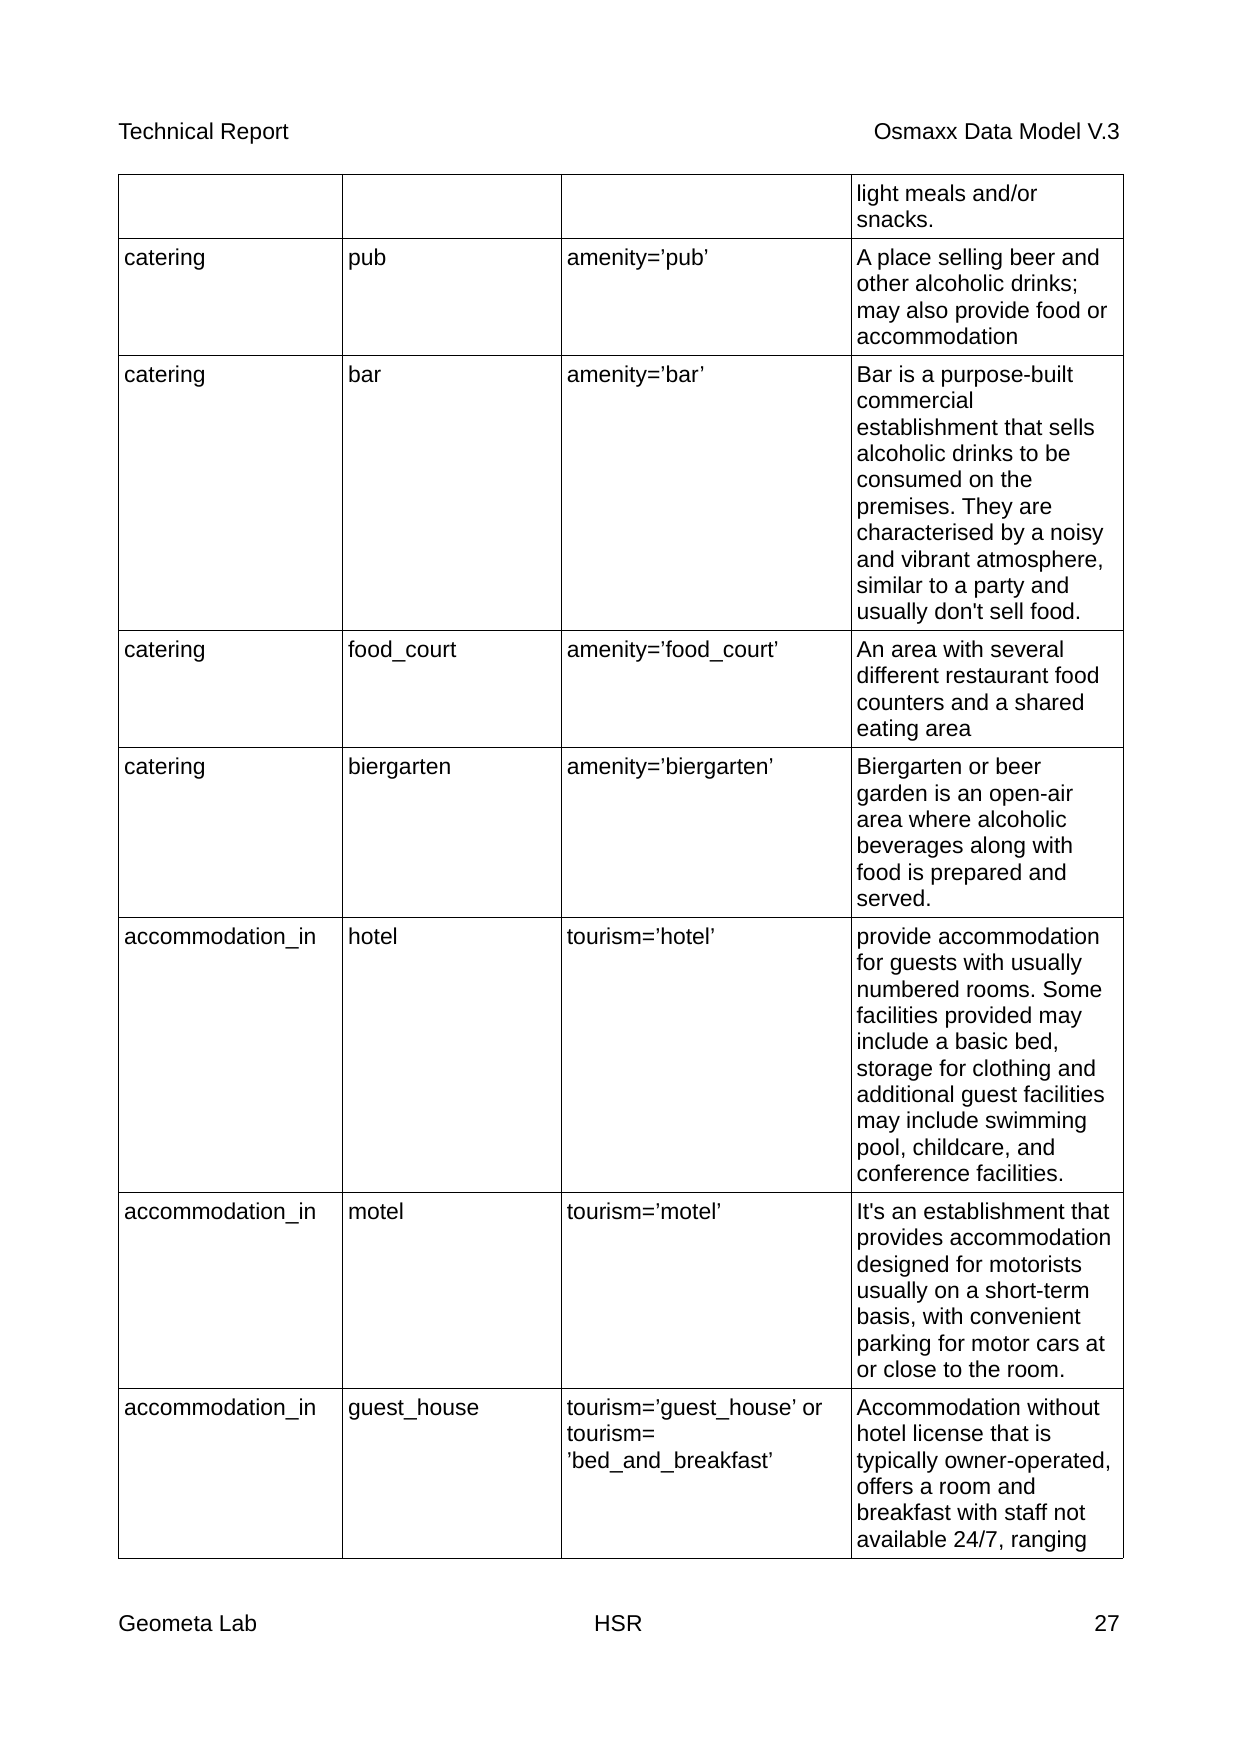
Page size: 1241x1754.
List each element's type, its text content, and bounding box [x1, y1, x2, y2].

table_cell hotel [343, 918, 561, 1192]
table_cell catering [119, 239, 342, 355]
table_cell pub [343, 239, 561, 355]
table_cell amenity=’pub’ [562, 239, 851, 355]
table_cell tourism=’motel’ [562, 1193, 851, 1388]
table_cell A place selling beer and other alcoholic drinks; may also provide food or accommodation [852, 239, 1123, 355]
table_cell catering [119, 748, 342, 917]
table_cell motel [343, 1193, 561, 1388]
table_cell Bar is a purpose-built commercial establishment that sells alcoholic drinks to be consumed on the premises. They are characterised by a noisy and vibrant atmosphere, similar to a party and usually don't sell food. [852, 356, 1123, 630]
table_cell amenity=’food_court’ [562, 631, 851, 747]
table_cell tourism=’hotel’ [562, 918, 851, 1192]
table_cell bar [343, 356, 561, 630]
table_cell accommodation_in [119, 1193, 342, 1388]
table_cell food_court [343, 631, 561, 747]
table_cell Biergarten or beer garden is an open-air area where alcoholic beverages along with food is prepared and served. [852, 748, 1123, 917]
table_cell catering [119, 356, 342, 630]
table_cell Accommodation without hotel license that is typically owner-operated, offers a room and breakfast with staff not available 24/7, ranging [852, 1389, 1123, 1558]
table_cell guest_house [343, 1389, 561, 1558]
table_cell catering [119, 631, 342, 747]
table_cell biergarten [343, 748, 561, 917]
table_cell accommodation_in [119, 1389, 342, 1558]
table_cell amenity=’biergarten’ [562, 748, 851, 917]
table_cell accommodation_in [119, 918, 342, 1192]
table_cell provide accommodation for guests with usually numbered rooms. Some facilities provided may include a basic bed, storage for clothing and additional guest facilities may include swimming pool, childcare, and conference facilities. [852, 918, 1123, 1192]
table_cell amenity=’bar’ [562, 356, 851, 630]
table_cell light meals and/or snacks. [852, 175, 1123, 238]
table_cell tourism=’guest_house’ or tourism= ’bed_and_breakfast’ [562, 1389, 851, 1558]
table_cell [562, 175, 851, 238]
table_cell It's an establishment that provides accommodation designed for motorists usually on a short-term basis, with convenient parking for motor cars at or close to the room. [852, 1193, 1123, 1388]
table_cell An area with several different restaurant food counters and a shared eating area [852, 631, 1123, 747]
table_cell [343, 175, 561, 238]
table_cell [119, 175, 342, 238]
